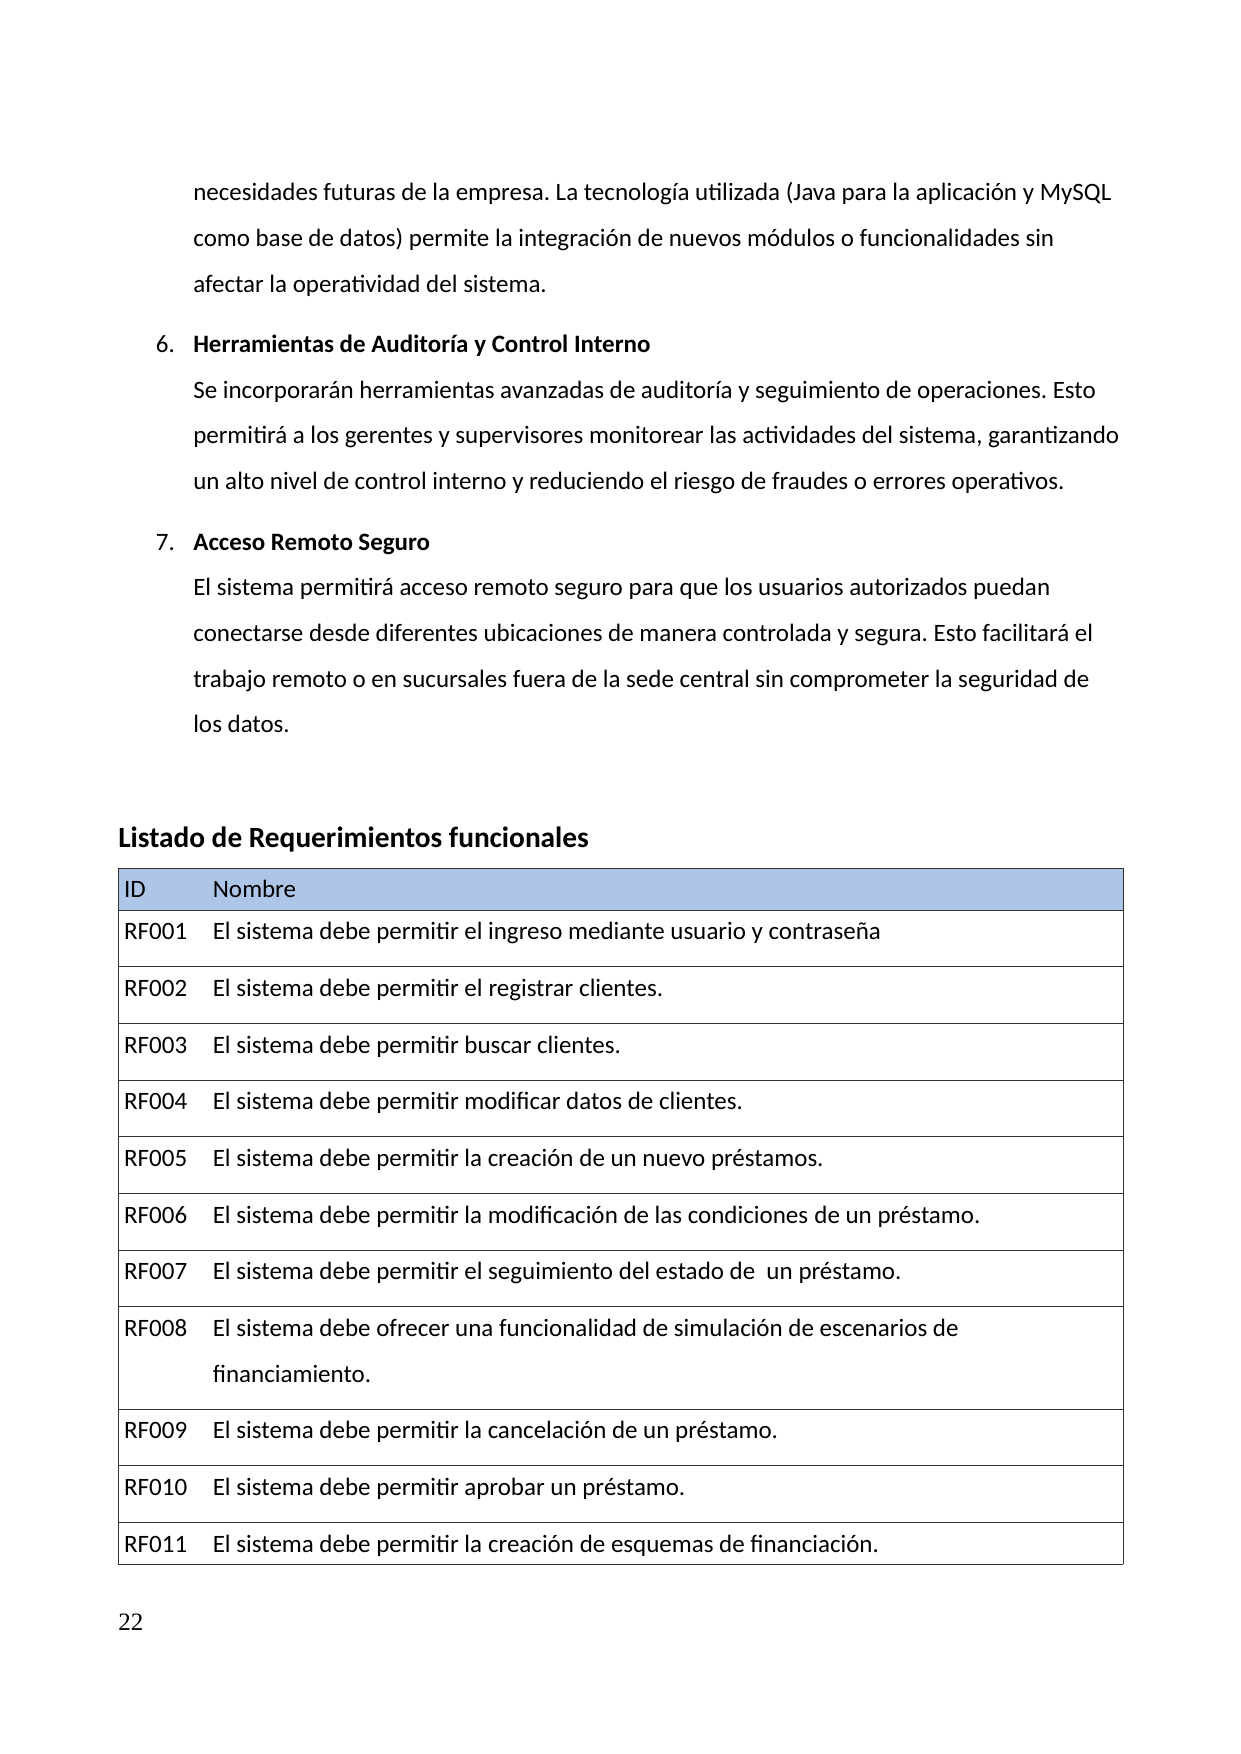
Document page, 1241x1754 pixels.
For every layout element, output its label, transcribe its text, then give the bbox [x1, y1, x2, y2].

table_cell El sistema debe permitir buscar clientes. [207, 1024, 1123, 1080]
table_cell RF001 [119, 911, 207, 966]
subtitle Listado de Requerimientos funcionales [118, 783, 1122, 855]
table_cell RF006 [119, 1194, 207, 1250]
table_cell El sistema debe ofrecer una funcionalidad de simulación de escenarios de financiamiento. [207, 1307, 1123, 1409]
table_cell El sistema debe permitir el ingreso mediante usuario y contraseña [207, 911, 1123, 966]
table_cell RF002 [119, 967, 207, 1023]
table_cell El sistema debe permitir modificar datos de clientes. [207, 1081, 1123, 1136]
table_cell El sistema debe permitir la creación de un nuevo préstamos. [207, 1137, 1123, 1193]
table_cell RF004 [119, 1081, 207, 1136]
table_cell El sistema debe permitir aprobar un préstamo. [207, 1466, 1123, 1522]
list necesidades futuras de la empresa. La tecnología utilizada (Java para la aplicación y MySQL como base de datos) permite la integración de nuevos módulos o funcionalidades sin afectar la operatividad del sistema. [156, 176, 1122, 298]
table_cell El sistema debe permitir el seguimiento del estado de un préstamo. [207, 1251, 1123, 1306]
table_cell El sistema debe permitir la creación de esquemas de financiación. [207, 1523, 1123, 1564]
table_cell RF003 [119, 1024, 207, 1080]
table_cell RF011 [119, 1523, 207, 1564]
table_cell RF009 [119, 1410, 207, 1465]
list Herramientas de Auditoría y Control Interno Se incorporarán herramientas avanzadas de auditoría y seguimiento de operaciones. Esto permitirá a los gerentes y supervisores monitorear las actividades del sistema, garantizando un alto nivel de control interno y reduciendo el riesgo de fraudes o errores operativos. [156, 328, 1122, 496]
table_cell RF010 [119, 1466, 207, 1522]
table_cell El sistema debe permitir el registrar clientes. [207, 967, 1123, 1023]
table_cell RF005 [119, 1137, 207, 1193]
table_cell RF007 [119, 1251, 207, 1306]
table_cell RF008 [119, 1307, 207, 1409]
table_header ID [119, 869, 207, 910]
table_cell El sistema debe permitir la modificación de las condiciones de un préstamo. [207, 1194, 1123, 1250]
table_header Nombre [207, 869, 1123, 910]
table_cell El sistema debe permitir la cancelación de un préstamo. [207, 1410, 1123, 1465]
list Acceso Remoto Seguro El sistema permitirá acceso remoto seguro para que los usuarios autorizados puedan conectarse desde diferentes ubicaciones de manera controlada y segura. Esto facilitará el trabajo remoto o en sucursales fuera de la sede central sin comprometer la seguridad de los datos. [156, 526, 1122, 739]
